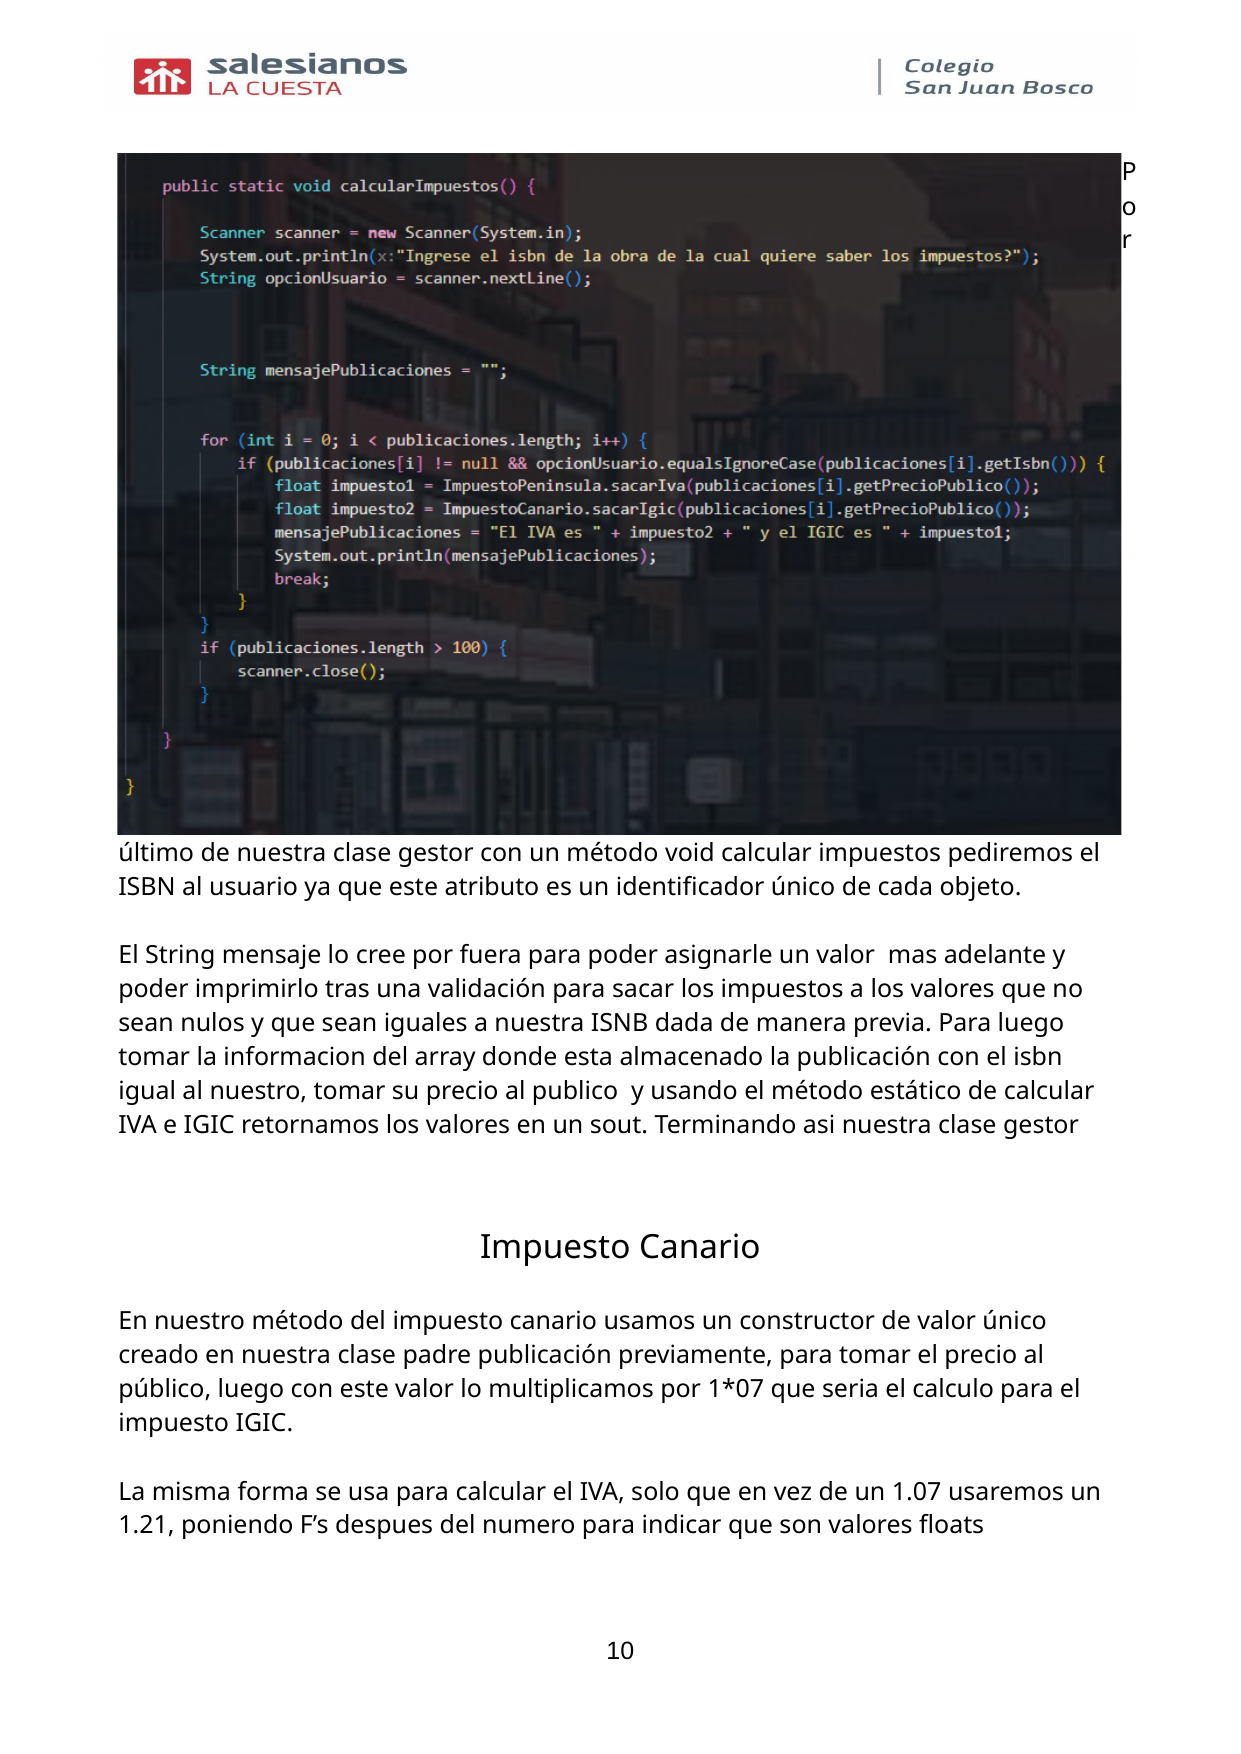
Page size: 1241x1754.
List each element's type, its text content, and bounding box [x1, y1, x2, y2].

text La misma forma se usa para calcular el IVA, solo que en vez de un 1.07 usaremos un 1.21, poniendo F’s despues del numero para indicar que son valores floats [118, 1473, 1122, 1541]
subtitle Por último de nuestra clase gestor con un método void calcular impuestos pediremos el ISBN al usuario ya que este atributo es un identificador único de cada objeto. [118, 835, 1122, 902]
text En nuestro método del impuesto canario usamos un constructor de valor único creado en nuestra clase padre publicación previamente, para tomar el precio al público, luego con este valor lo multiplicamos por 1*07 que seria el calculo para el impuesto IGIC. [118, 1303, 1122, 1439]
subtitle Impuesto Canario [118, 1223, 1122, 1269]
text El String mensaje lo cree por fuera para poder asignarle un valor mas adelante y poder imprimirlo tras una validación para sacar los impuestos a los valores que no sean nulos y que sean iguales a nuestra ISNB dada de manera previa. Para luego tomar la informacion del array donde esta almacenado la publicación con el isbn igual al nuestro, tomar su precio al publico y usando el método estático de calcular IVA e IGIC retornamos los valores en un sout. Terminando asi nuestra clase gestor [118, 936, 1122, 1141]
